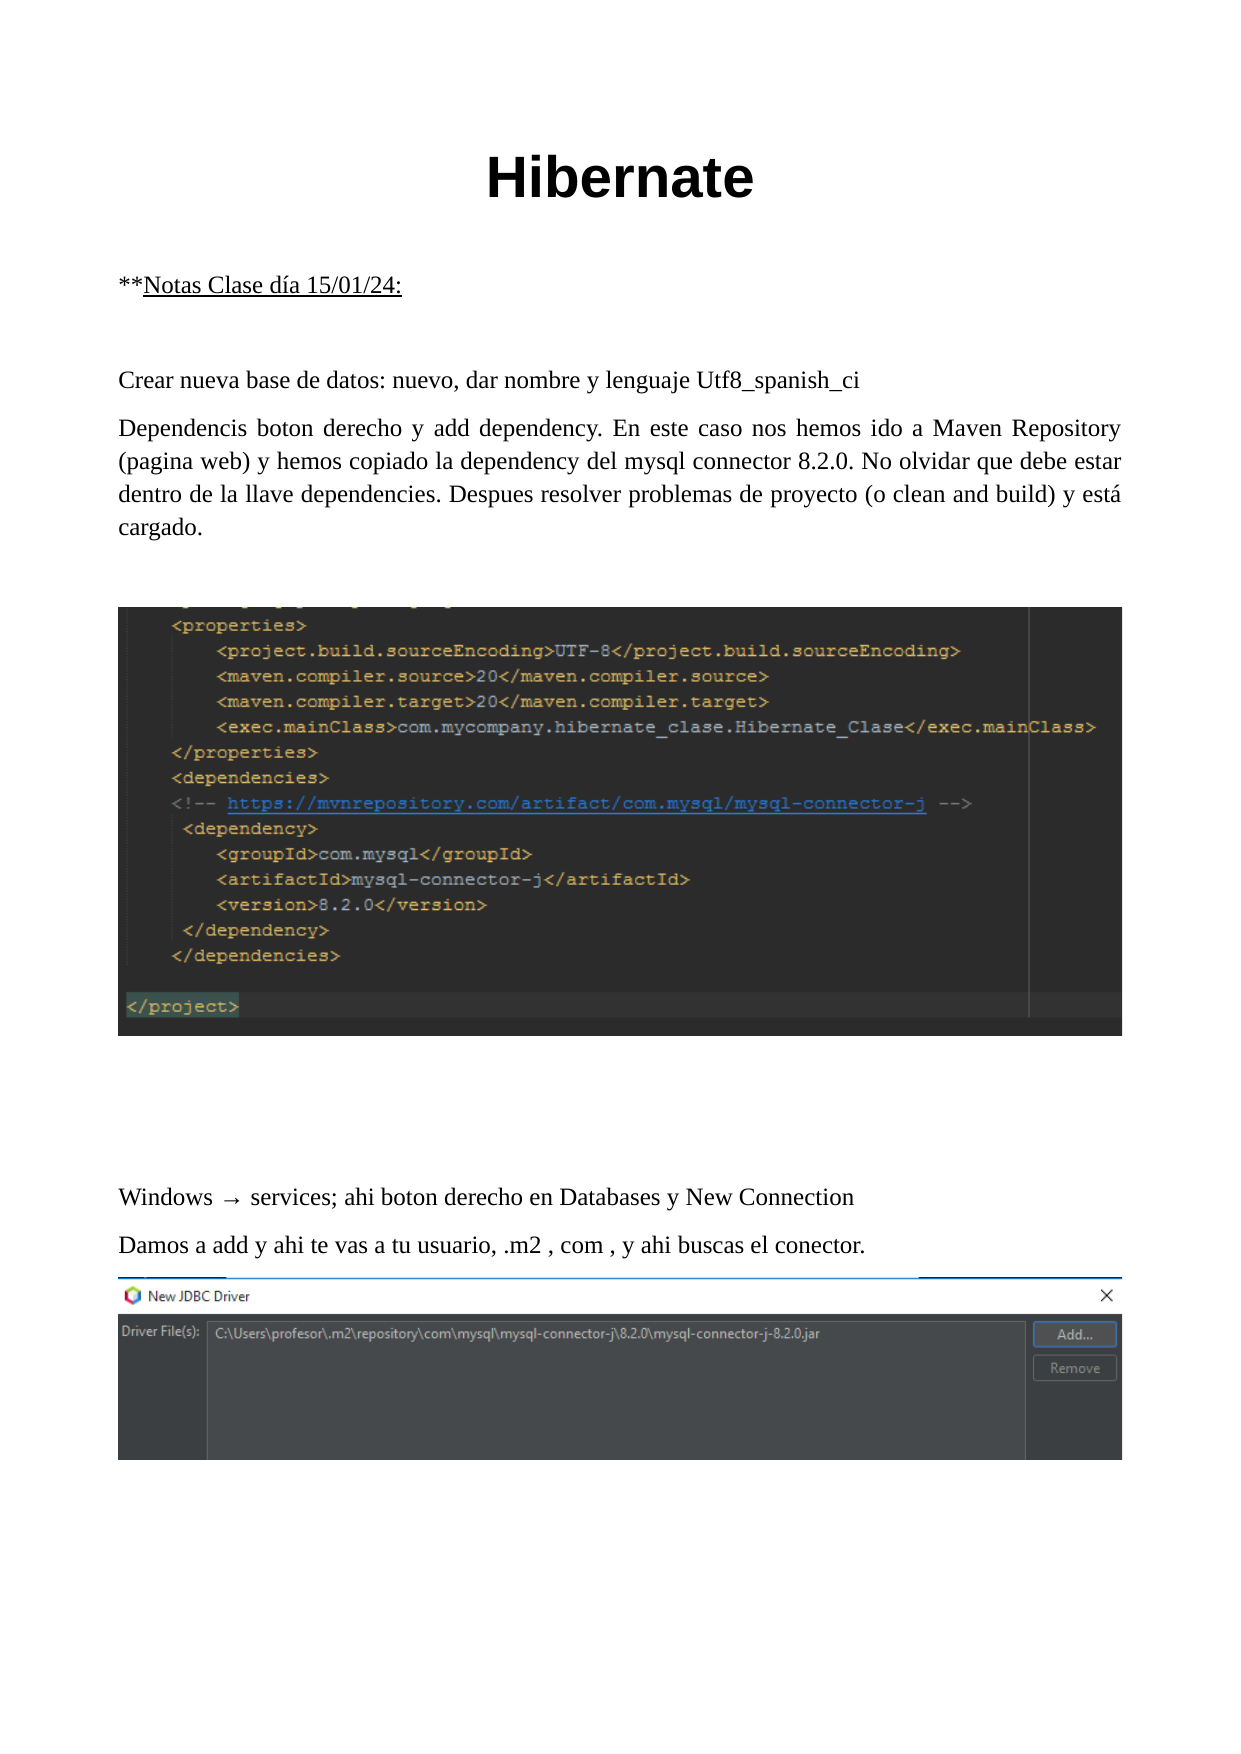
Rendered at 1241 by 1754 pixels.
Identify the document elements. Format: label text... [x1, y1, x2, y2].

text Damos a add y ahi te vas a tu usuario, .m2 , com , y ahi buscas el conector. [118, 1230, 1122, 1259]
title Hibernate [118, 143, 1122, 210]
picture [118, 1277, 1123, 1460]
text Crear nueva base de datos: nuevo, dar nombre y lenguaje Utf8_spanish_ci [118, 366, 1122, 394]
picture [118, 607, 1123, 1036]
text Windows → services; ahi boton derecho en Databases y New Connection [118, 1182, 1122, 1211]
text Dependencis boton derecho y add dependency. En este caso nos hemos ido a Maven Repository (pagina web) y hemos copiado la dependency del mysql connector 8.2.0. No olvidar que debe estar dentro de la llave dependencies. Despues resolver problemas de proyecto (o clean and build) y está cargado. [118, 413, 1122, 541]
text **Notas Clase día 15/01/24: [118, 270, 1122, 299]
